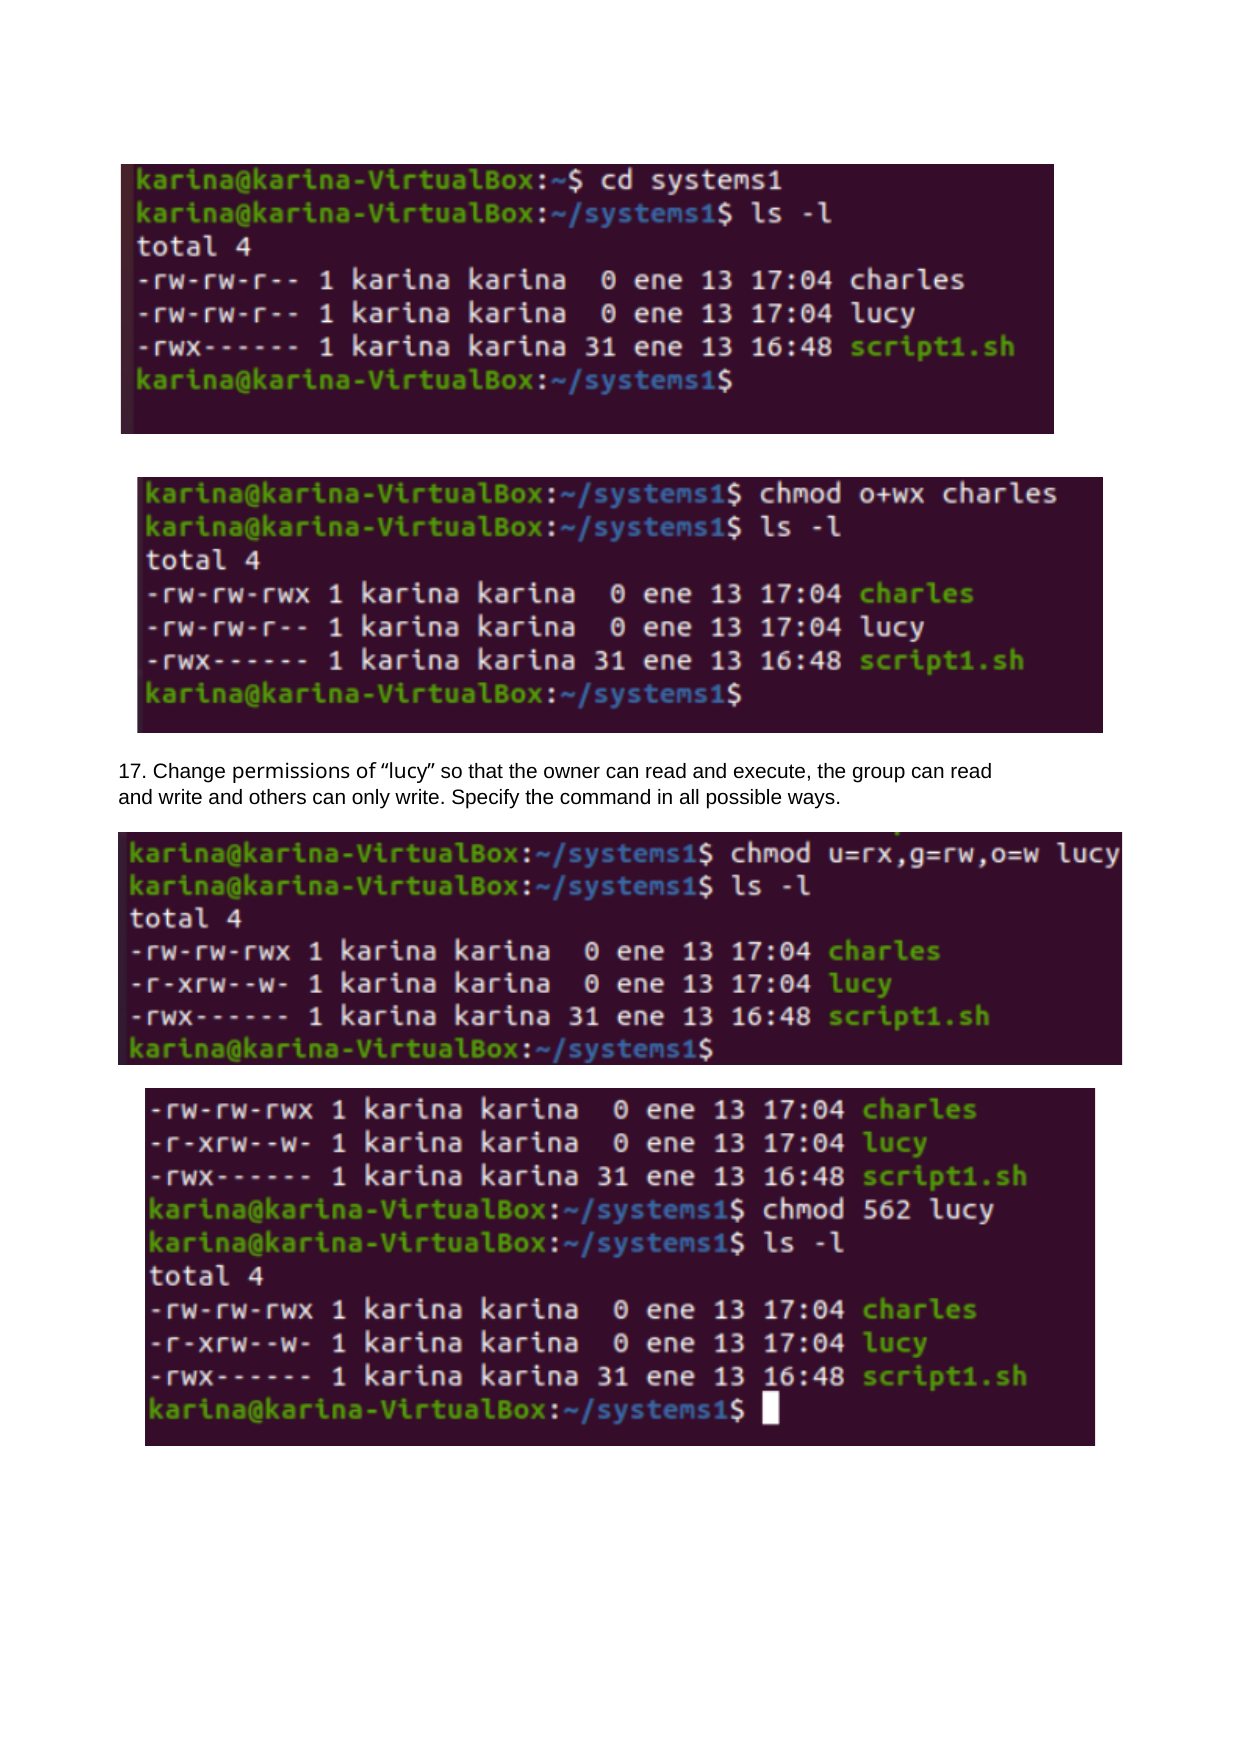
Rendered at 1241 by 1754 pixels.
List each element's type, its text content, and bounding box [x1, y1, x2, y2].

text and write and others can only write. Specify the command in all possible ways. [118, 784, 1122, 808]
picture [137, 477, 1103, 733]
picture [118, 832, 1123, 1065]
text 17. Change permissions of “lucy” so that the owner can read and execute, the group can read [118, 756, 1122, 784]
picture [145, 1088, 1096, 1446]
picture [120, 164, 1054, 434]
